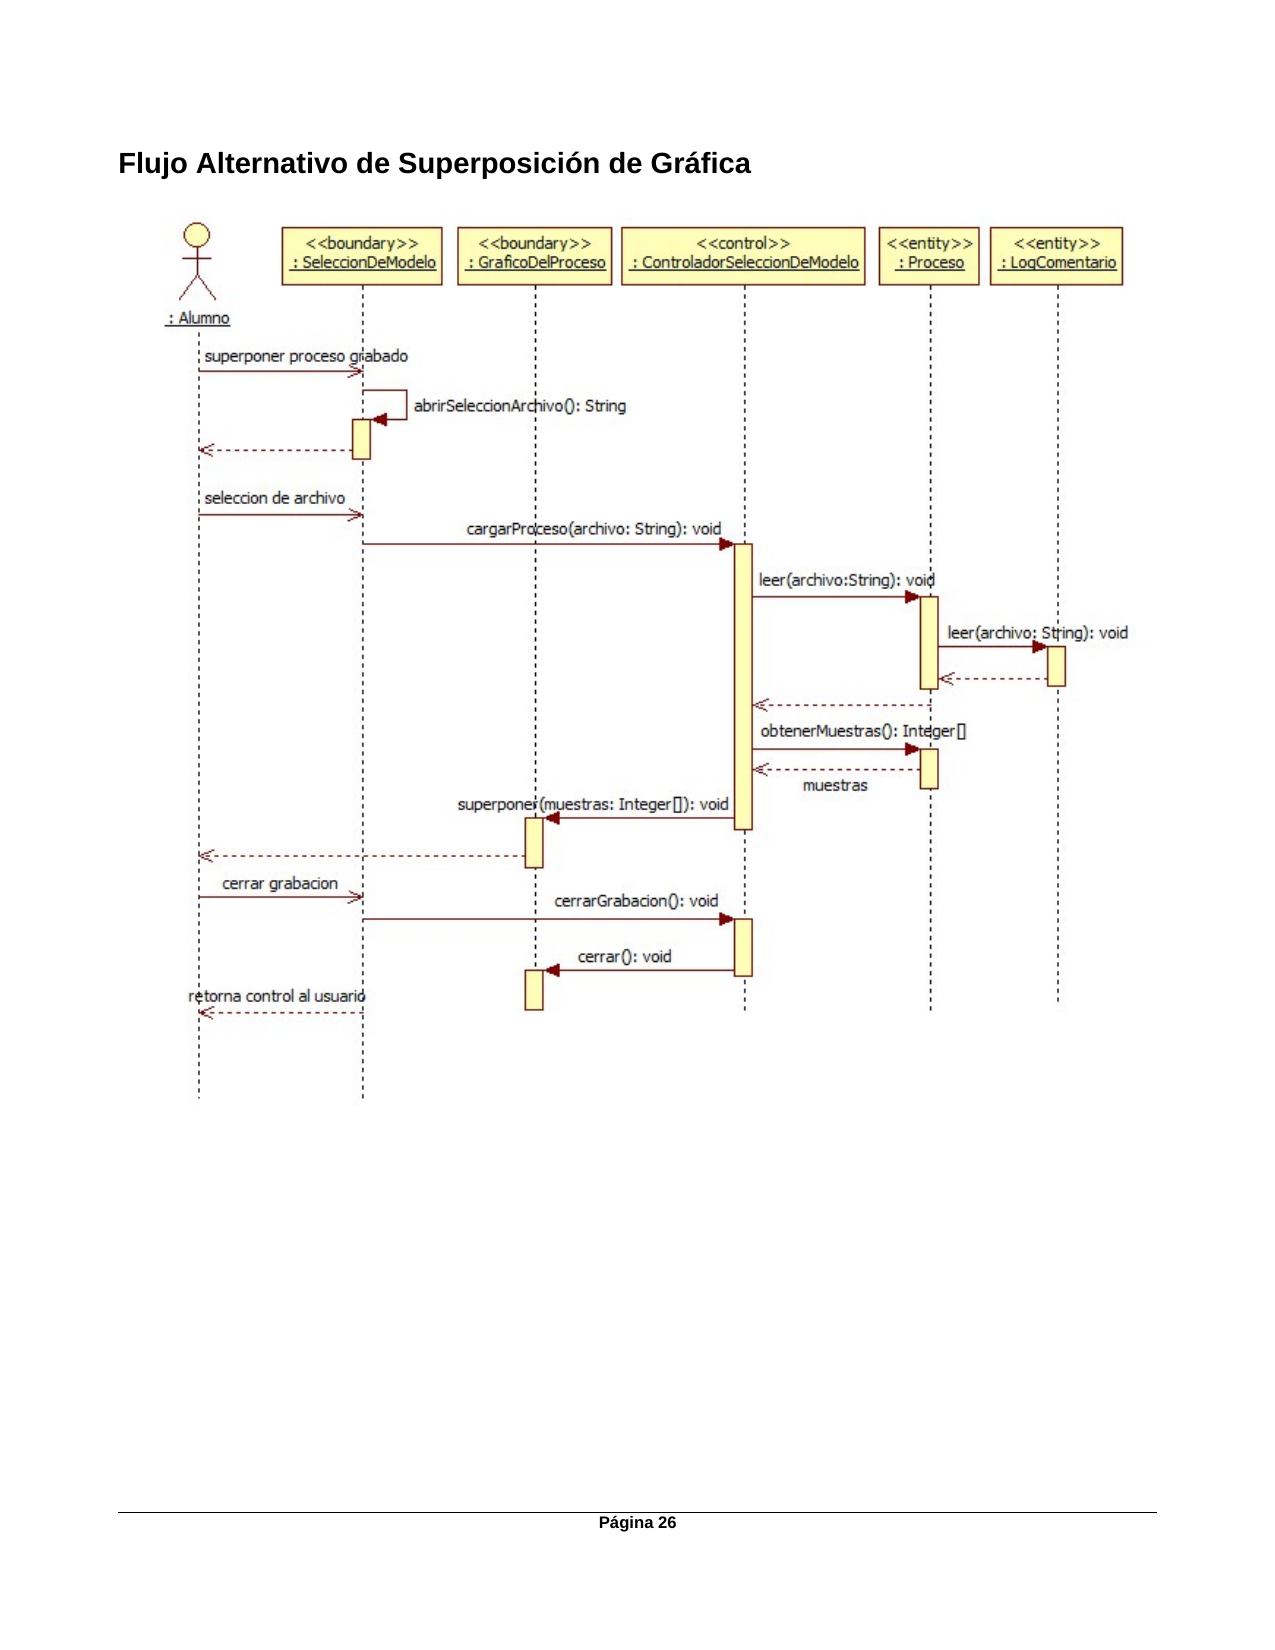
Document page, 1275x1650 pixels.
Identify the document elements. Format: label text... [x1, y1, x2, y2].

subtitle Flujo Alternativo de Superposición de Gráfica [118, 147, 1157, 180]
picture [118, 193, 1157, 1128]
